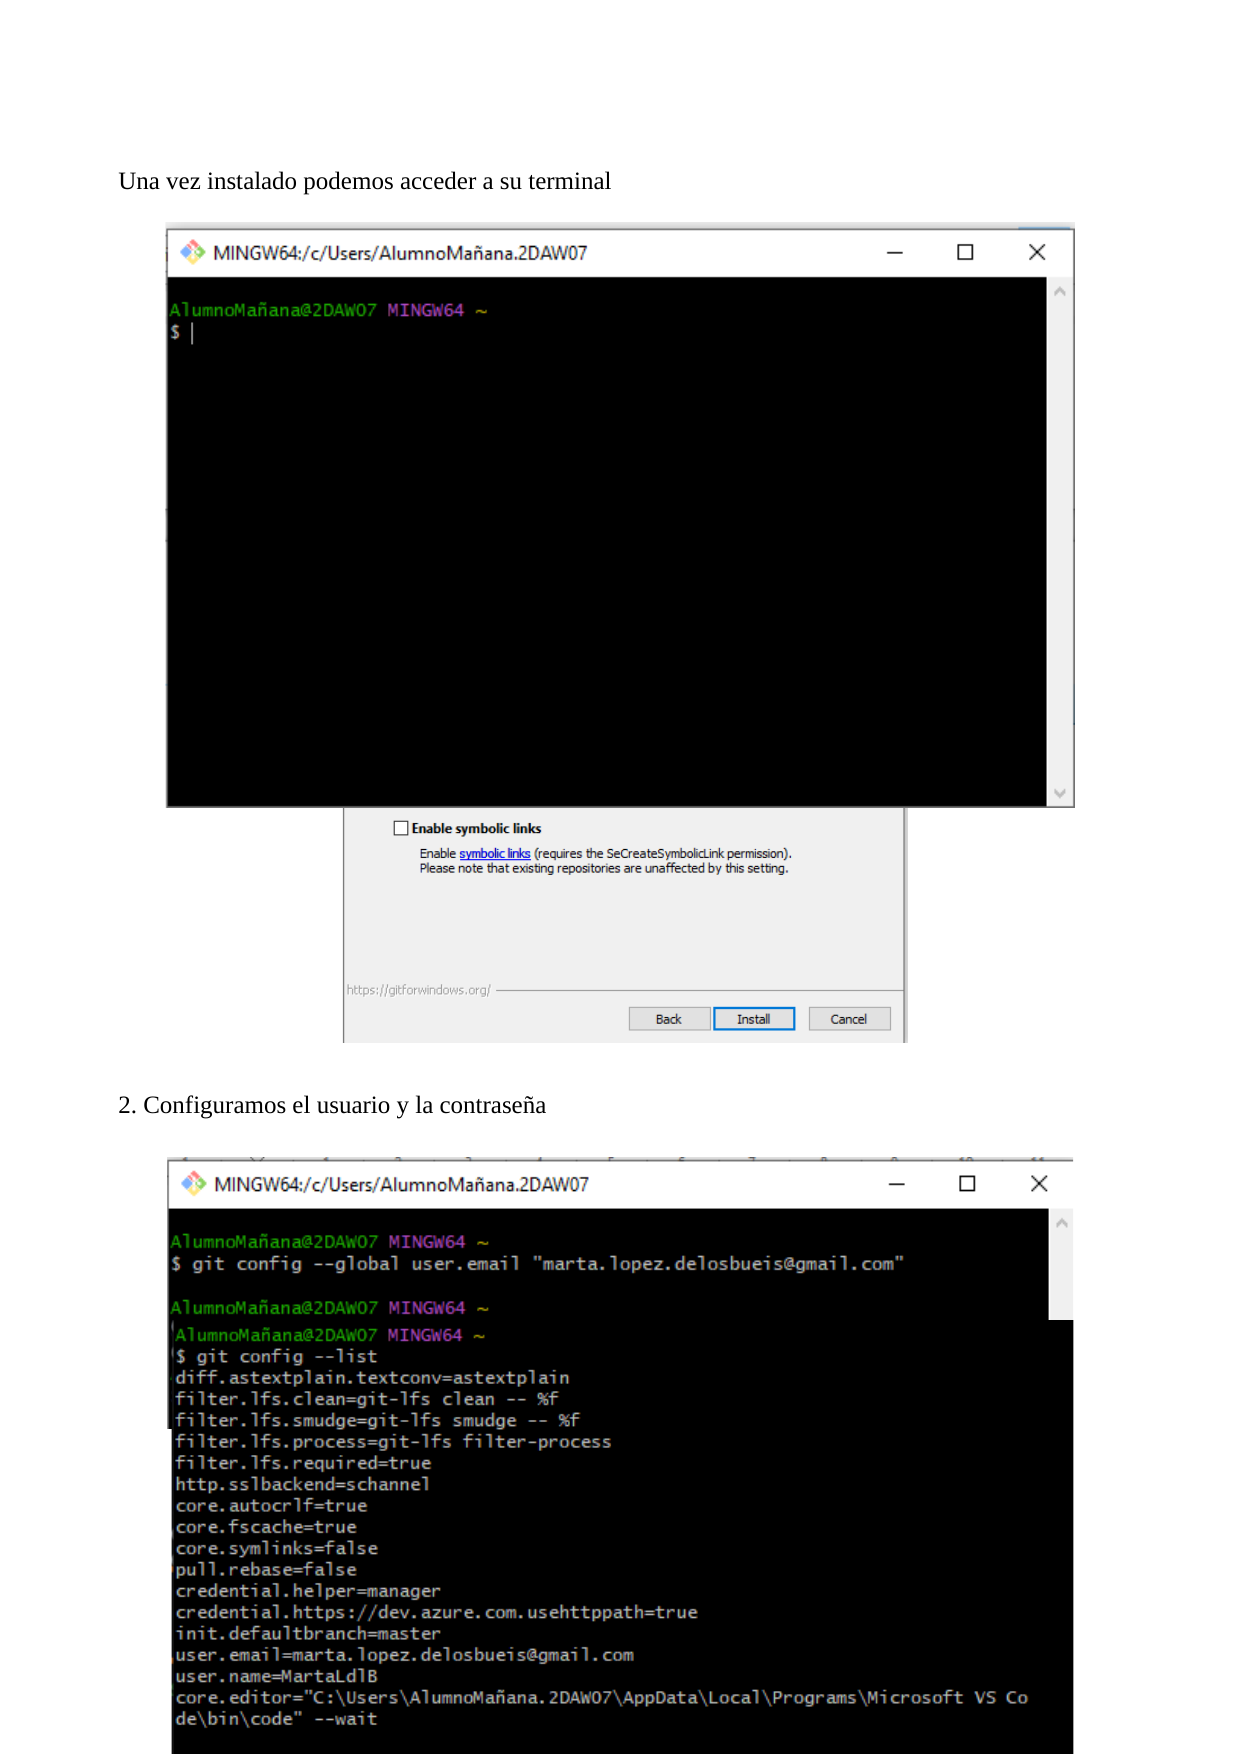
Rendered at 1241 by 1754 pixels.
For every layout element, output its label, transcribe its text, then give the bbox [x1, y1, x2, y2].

text Una vez instalado podemos acceder a su terminal [118, 166, 1122, 194]
text 2. Configuramos el usuario y la contraseña [118, 1090, 1122, 1119]
picture [165, 222, 1075, 1043]
picture [167, 1157, 1074, 1754]
